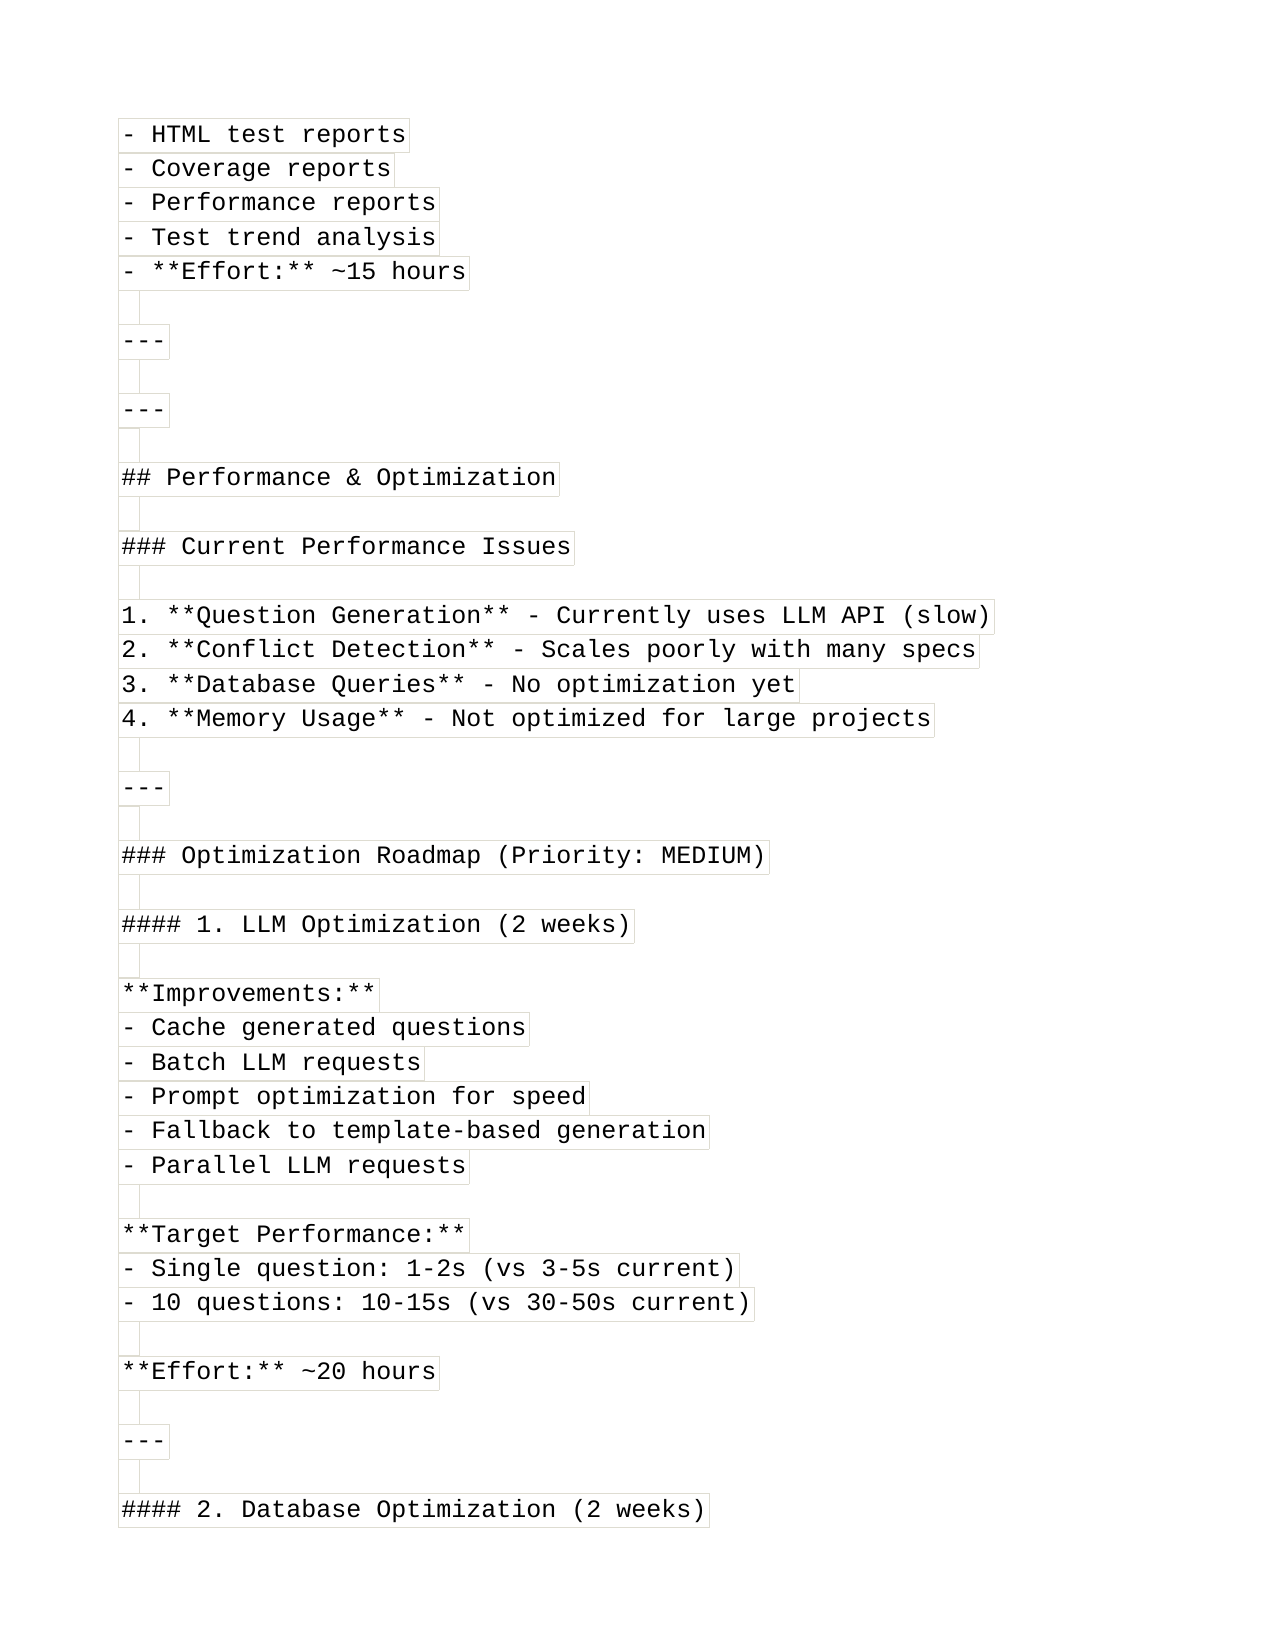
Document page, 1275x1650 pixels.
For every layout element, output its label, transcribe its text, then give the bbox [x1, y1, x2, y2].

text - Parallel LLM requests [119, 1150, 469, 1184]
text ## Performance & Optimization [119, 463, 559, 496]
text [425, 1046, 1157, 1081]
text --- [170, 771, 1157, 806]
text - Coverage reports [119, 154, 394, 187]
text [770, 840, 1157, 874]
text [590, 1081, 1157, 1115]
text --- [170, 1424, 1157, 1459]
text - Cache generated questions [119, 1013, 529, 1046]
text [440, 1356, 1157, 1390]
text [560, 462, 1157, 496]
text --- [119, 772, 169, 805]
text [575, 531, 1157, 565]
text [380, 977, 1157, 1012]
text - HTML test reports [119, 119, 409, 152]
text [440, 187, 1157, 221]
text --- [119, 394, 169, 427]
text - Fallback to template-based generation [119, 1116, 709, 1149]
text ### Optimization Roadmap (Priority: MEDIUM) [119, 841, 769, 874]
text - 10 questions: 10-15s (vs 30-50s current) [119, 1288, 754, 1321]
text ### Current Performance Issues [119, 532, 574, 565]
text #### 1. LLM Optimization (2 weeks) [119, 910, 634, 943]
text [980, 634, 1157, 668]
text #### 2. Database Optimization (2 weeks) [119, 1494, 709, 1527]
text --- [119, 325, 169, 359]
text [800, 668, 1157, 702]
text - Prompt optimization for speed [119, 1082, 589, 1115]
text **Target Performance:** [119, 1219, 469, 1252]
text 1. **Question Generation** - Currently uses LLM API (slow) [119, 600, 994, 634]
text [410, 118, 1157, 152]
text [470, 1218, 1157, 1252]
text **Improvements:** [119, 979, 379, 1012]
text [740, 1252, 1157, 1287]
text [995, 599, 1157, 634]
text [470, 256, 1157, 290]
text --- [170, 324, 1157, 359]
text 2. **Conflict Detection** - Scales poorly with many specs [119, 635, 979, 668]
text - Performance reports [119, 188, 439, 221]
text [935, 702, 1157, 737]
text --- [170, 393, 1157, 427]
text [710, 1115, 1157, 1149]
text [710, 1493, 1157, 1527]
text [635, 909, 1157, 943]
text [755, 1287, 1157, 1321]
text - Test trend analysis [119, 222, 439, 255]
text - Batch LLM requests [119, 1047, 424, 1080]
text 4. **Memory Usage** - Not optimized for large projects [119, 704, 934, 737]
text - **Effort:** ~15 hours [119, 257, 469, 290]
text - Single question: 1-2s (vs 3-5s current) [119, 1254, 739, 1287]
text [470, 1149, 1157, 1184]
text [530, 1012, 1157, 1046]
text --- [119, 1425, 169, 1459]
text **Effort:** ~20 hours [119, 1357, 439, 1390]
text 3. **Database Queries** - No optimization yet [119, 669, 799, 702]
text [395, 152, 1157, 187]
text [440, 221, 1157, 256]
